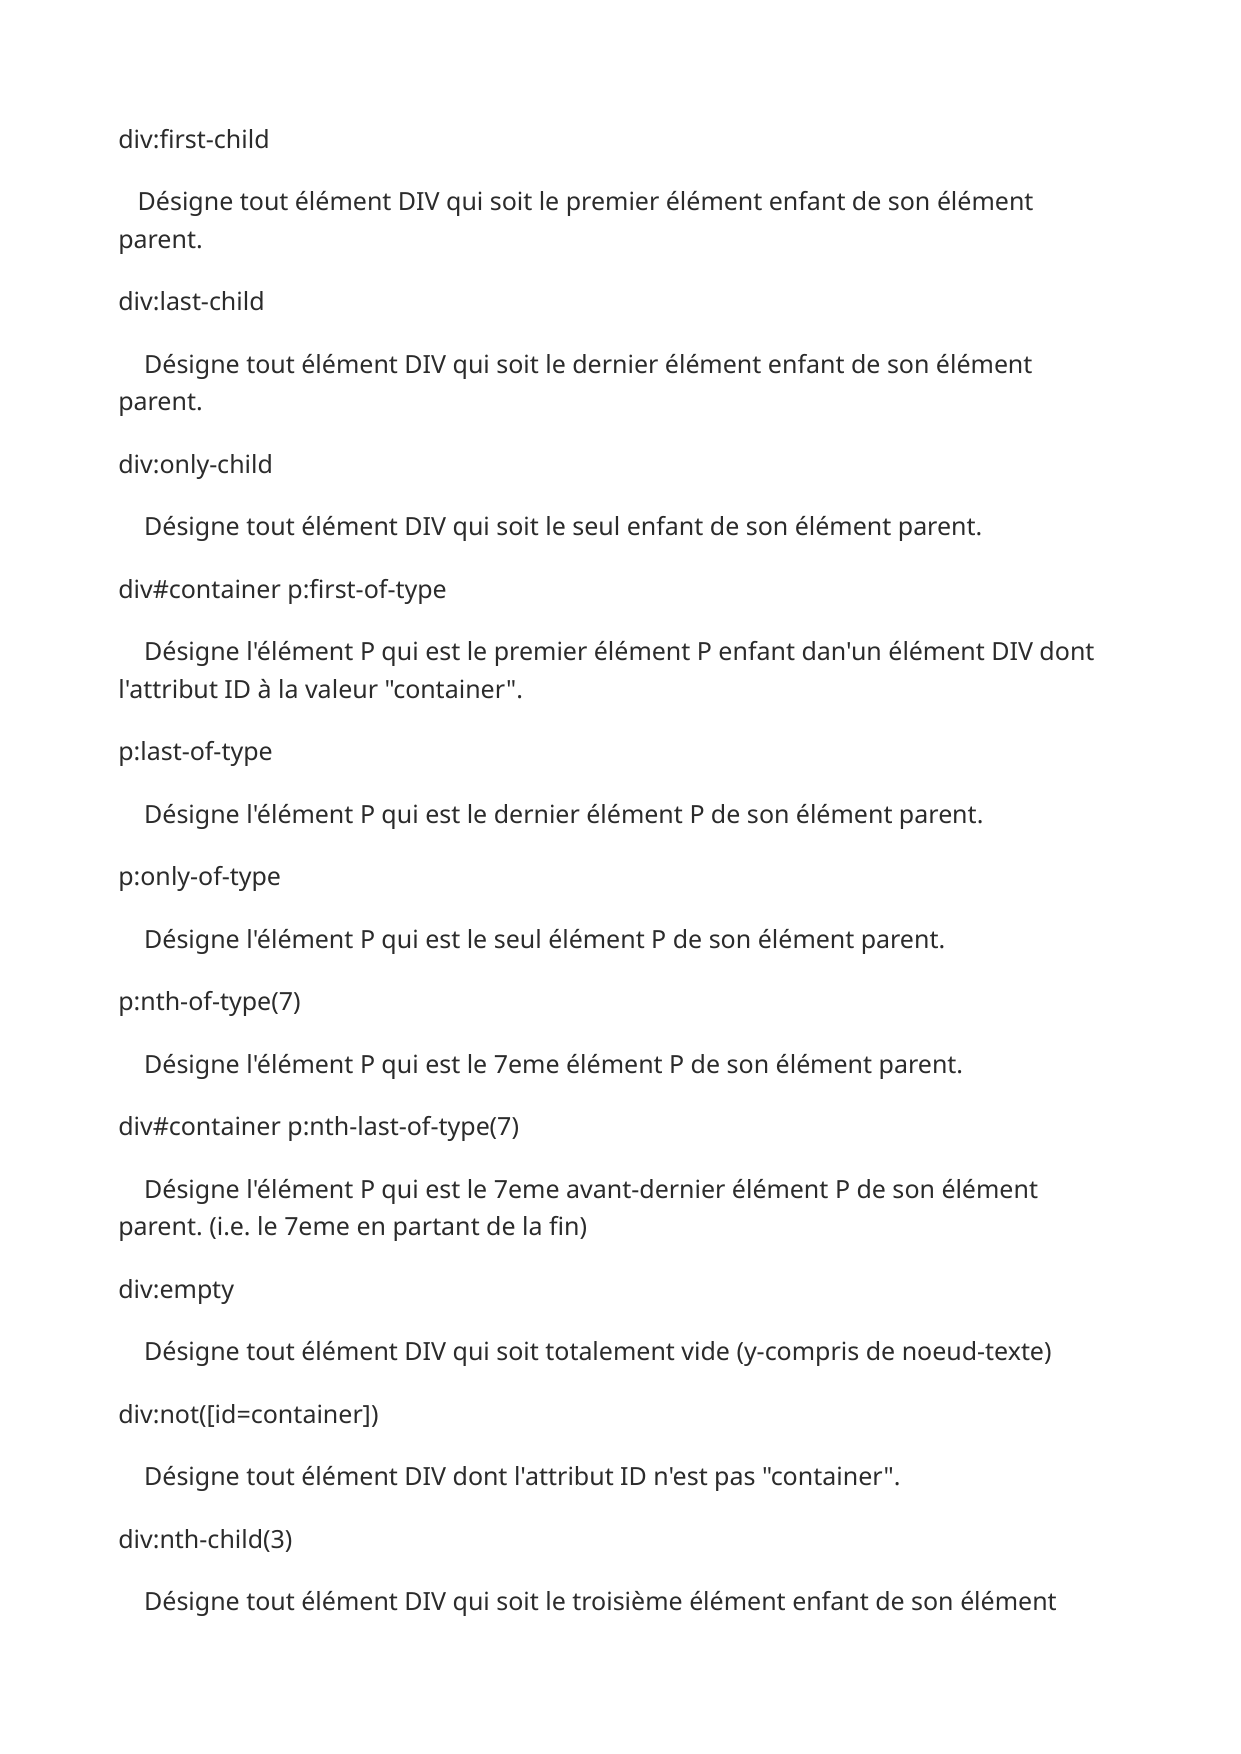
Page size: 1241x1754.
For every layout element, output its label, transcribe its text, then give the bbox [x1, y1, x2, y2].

text Désigne l'élément P qui est le seul élément P de son élément parent. [118, 918, 1122, 956]
text div:only-child [118, 443, 1122, 481]
text p:nth-of-type(7) [118, 981, 1122, 1018]
text Désigne l'élément P qui est le premier élément P enfant dan'un élément DIV dont l'attribut ID à la valeur "container". [118, 631, 1122, 706]
text div#container p:first-of-type [118, 568, 1122, 606]
text Désigne l'élément P qui est le dernier élément P de son élément parent. [118, 793, 1122, 831]
text div:first-child [118, 118, 1122, 156]
text div:last-child [118, 281, 1122, 318]
text Désigne l'élément P qui est le 7eme avant-dernier élément P de son élément parent. (i.e. le 7eme en partant de la fin) [118, 1168, 1122, 1243]
text Désigne tout élément DIV qui soit le dernier élément enfant de son élément parent. [118, 343, 1122, 418]
text p:last-of-type [118, 731, 1122, 768]
text div:nth-child(3) [118, 1518, 1122, 1556]
text p:only-of-type [118, 856, 1122, 893]
text Désigne tout élément DIV qui soit le seul enfant de son élément parent. [118, 506, 1122, 543]
text Désigne tout élément DIV qui soit le troisième élément enfant de son élément [118, 1581, 1122, 1618]
text Désigne tout élément DIV dont l'attribut ID n'est pas "container". [118, 1456, 1122, 1493]
text Désigne l'élément P qui est le 7eme élément P de son élément parent. [118, 1043, 1122, 1081]
text Désigne tout élément DIV qui soit totalement vide (y-compris de noeud-texte) [118, 1331, 1122, 1368]
text div:not([id=container]) [118, 1393, 1122, 1431]
text Désigne tout élément DIV qui soit le premier élément enfant de son élément parent. [118, 181, 1122, 256]
text div:empty [118, 1268, 1122, 1306]
text div#container p:nth-last-of-type(7) [118, 1106, 1122, 1143]
